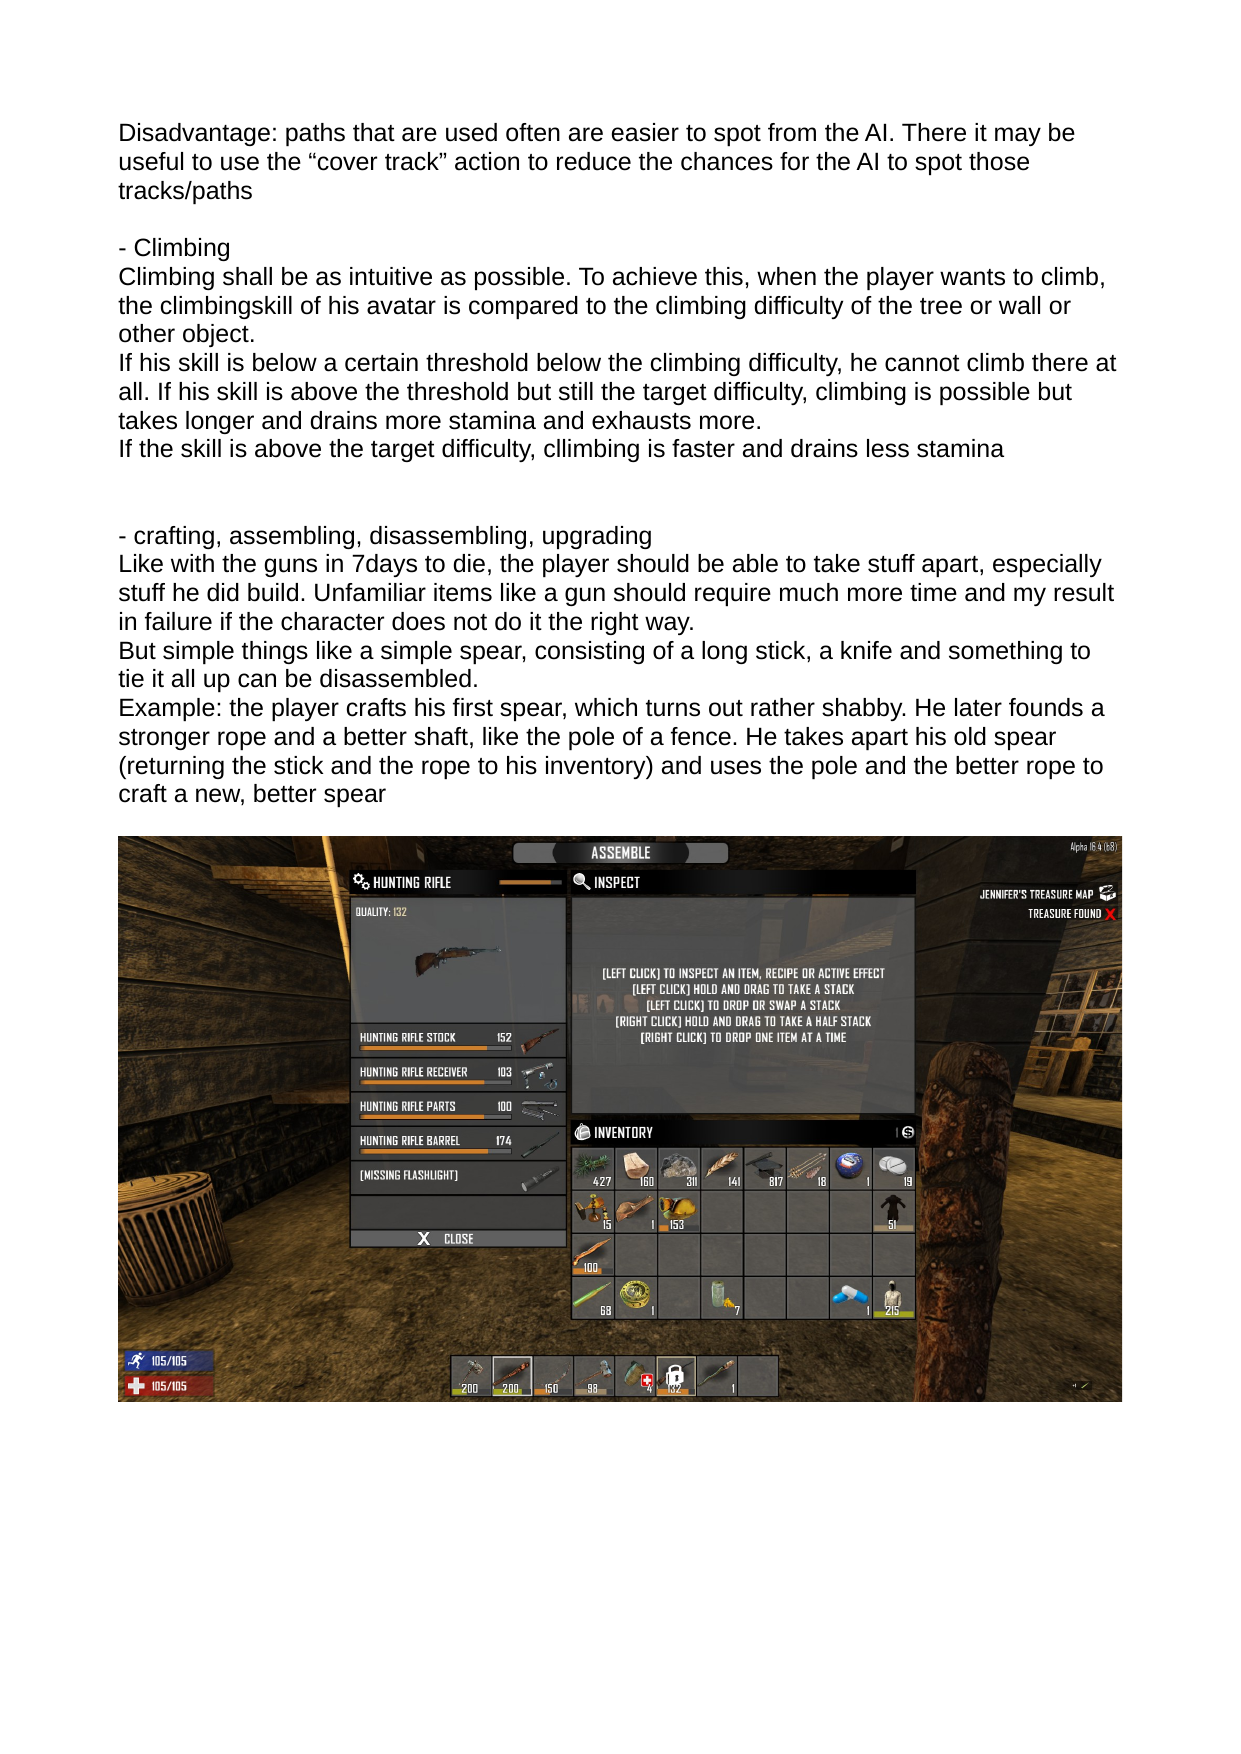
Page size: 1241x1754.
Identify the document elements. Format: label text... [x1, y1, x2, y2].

text If the skill is above the target difficulty, cllimbing is faster and drains less stamina [118, 434, 1122, 463]
text Climbing shall be as intuitive as possible. To achieve this, when the player wants to climb, the climbingskill of his avatar is compared to the climbing difficulty of the tree or wall or other object. [118, 262, 1122, 348]
text If his skill is below a certain threshold below the climbing difficulty, he cannot climb there at all. If his skill is above the threshold but still the target difficulty, climbing is possible but takes longer and drains more stamina and exhausts more. [118, 348, 1122, 434]
text But simple things like a simple spear, consisting of a long stick, a knife and something to tie it all up can be disassembled. [118, 636, 1122, 693]
text Example: the player crafts his first spear, which turns out rather shabby. He later founds a stronger rope and a better shaft, like the pole of a fence. He takes apart his old spear (returning the stick and the rope to his inventory) and uses the pole and the better rope to craft a new, better spear [118, 693, 1122, 808]
text Like with the guns in 7days to die, the player should be able to take stuff apart, especially stuff he did build. Unfamiliar items like a gun should require much more time and my result in failure if the character does not do it the right way. [118, 549, 1122, 636]
text - Climbing [118, 233, 1122, 262]
text - crafting, assembling, disassembling, upgrading [118, 521, 1122, 549]
picture [118, 836, 1123, 1402]
text Disadvantage: paths that are used often are easier to spot from the AI. There it may be useful to use the “cover track” action to reduce the chances for the AI to spot those tracks/paths [118, 118, 1122, 204]
